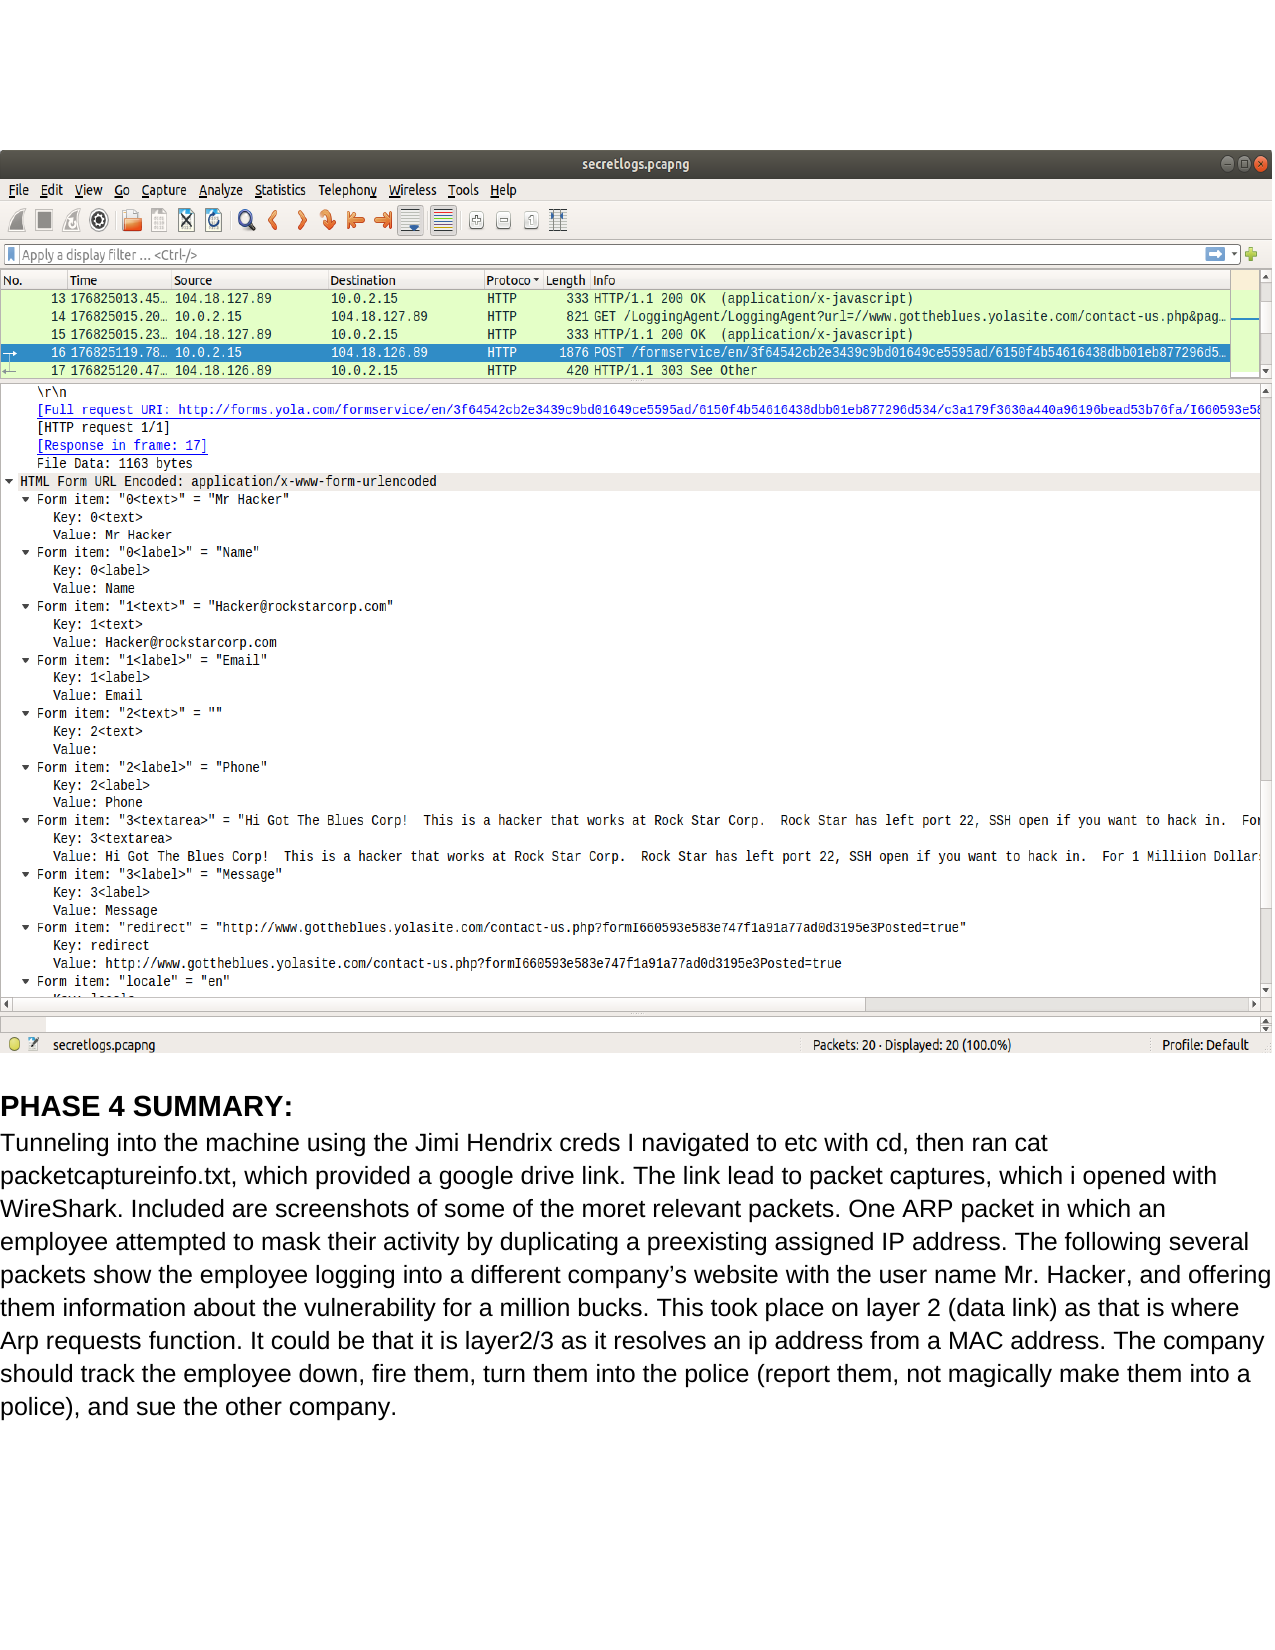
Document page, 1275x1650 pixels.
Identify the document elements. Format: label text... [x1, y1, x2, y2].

picture [0, 150, 1272, 1053]
text Tunneling into the machine using the Jimi Hendrix creds I navigated to etc with cd, then ran cat packetcaptureinfo.txt, which provided a google drive link. The link lead to packet captures, which i opened with WireShark. Included are screenshots of some of the moret relevant packets. One ARP packet in which an employee attempted to mask their activity by duplicating a preexisting assigned IP address. The following several packets show the employee logging into a different company’s website with the user name Mr. Hacker, and offering them information about the vulnerability for a million bucks. This took place on layer 2 (data link) as that is where Arp requests function. It could be that it is layer2/3 as it resolves an ip address from a MAC address. The company should track the employee down, fire them, turn them into the police (report them, not magically make them into a police), and sue the other company. [0, 1128, 1275, 1484]
text PHASE 4 SUMMARY: [0, 1089, 1275, 1123]
